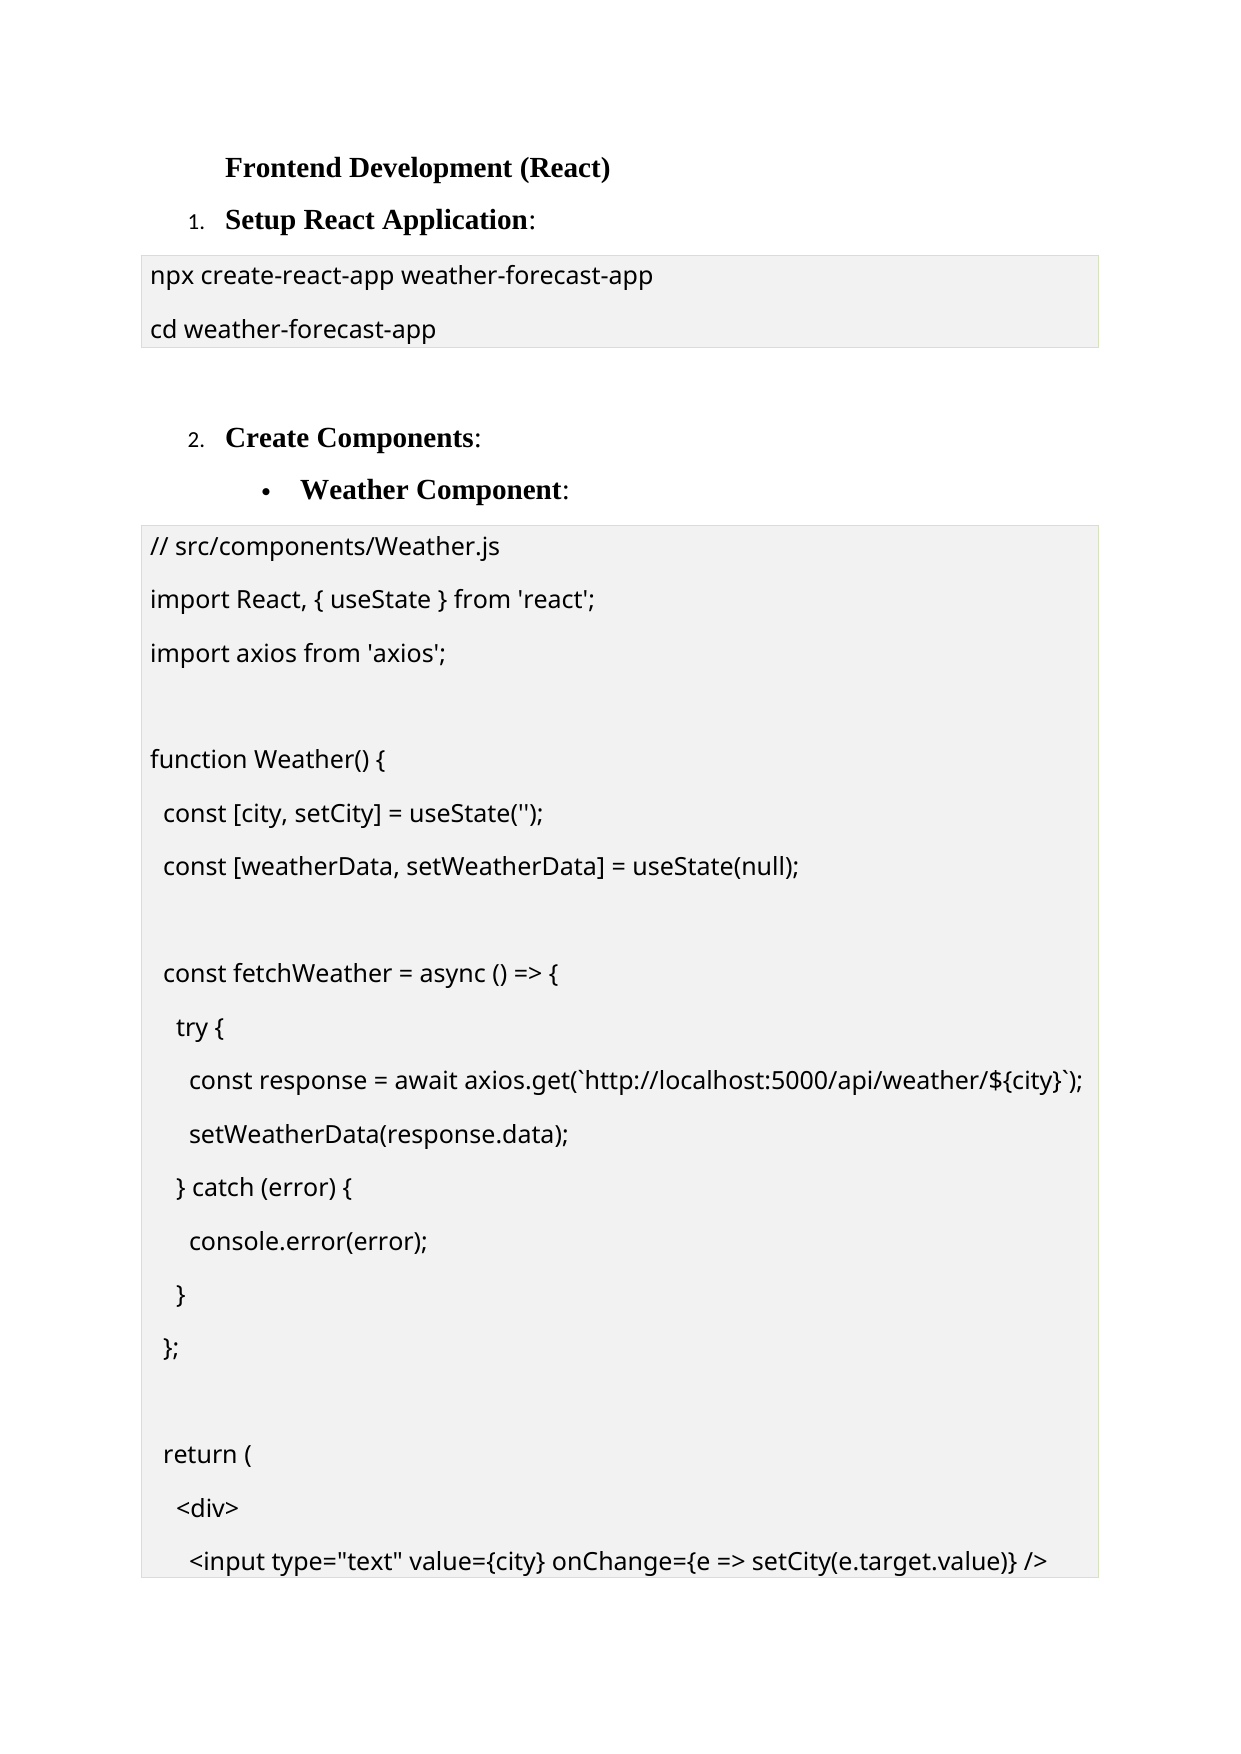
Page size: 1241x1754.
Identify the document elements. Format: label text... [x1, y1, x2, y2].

text Frontend Development (React) [150, 150, 1090, 183]
text const response = await axios.get(`http://localhost:5000/api/weather/${city}`); [142, 1060, 1098, 1097]
list Setup React Application: [187, 202, 1090, 235]
text return ( [142, 1434, 1098, 1471]
text const [city, setCity] = useState(''); [142, 792, 1098, 830]
text // src/components/Weather.js [142, 526, 1098, 562]
text const [weatherData, setWeatherData] = useState(null); [142, 846, 1098, 883]
text }; [142, 1327, 1098, 1364]
text const fetchWeather = async () => { [142, 953, 1098, 990]
list Create Components: [187, 420, 1090, 453]
text setWeatherData(response.data); [142, 1113, 1098, 1150]
text console.error(error); [142, 1220, 1098, 1257]
text import axios from 'axios'; [142, 632, 1098, 669]
text } [142, 1273, 1098, 1311]
text <input type="text" value={city} onChange={e => setCity(e.target.value)} /> [142, 1541, 1098, 1577]
text function Weather() { [142, 739, 1098, 776]
text <div> [142, 1487, 1098, 1524]
text } catch (error) { [142, 1167, 1098, 1204]
text npx create-react-app weather-forecast-app [142, 256, 1098, 292]
text cd weather-forecast-app [142, 308, 1098, 347]
text import React, { useState } from 'react'; [142, 579, 1098, 616]
list Weather Component: [262, 472, 1090, 506]
text try { [142, 1006, 1098, 1043]
